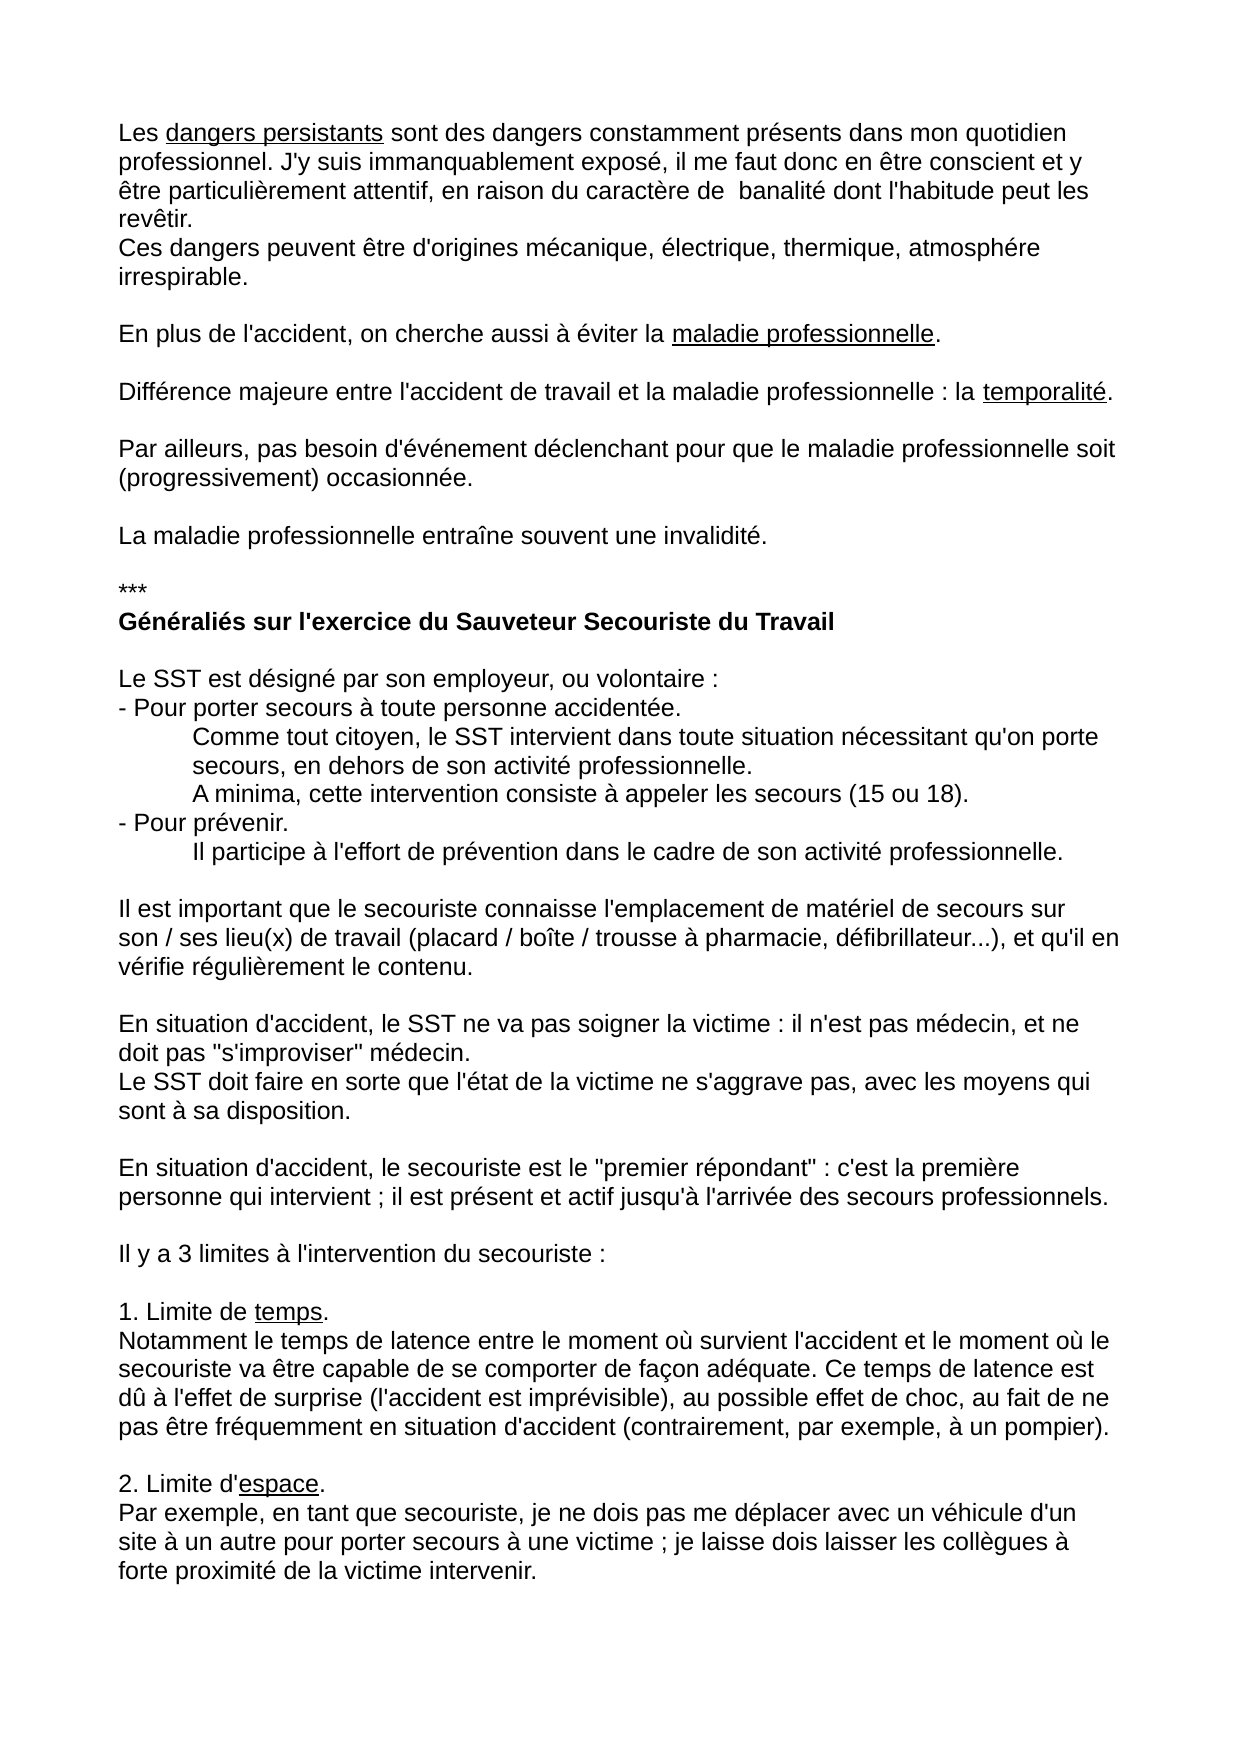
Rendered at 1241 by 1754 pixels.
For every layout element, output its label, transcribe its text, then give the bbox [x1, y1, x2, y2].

text 2. Limite d'espace. [118, 1469, 1122, 1498]
text La maladie professionnelle entraîne souvent une invalidité. [118, 521, 1122, 549]
text Il y a 3 limites à l'intervention du secouriste : [118, 1239, 1122, 1268]
text Différence majeure entre l'accident de travail et la maladie professionnelle : la temporalité. [118, 377, 1122, 406]
text 1. Limite de temps. [118, 1297, 1122, 1326]
text Le SST est désigné par son employeur, ou volontaire : [118, 664, 1122, 693]
text Par exemple, en tant que secouriste, je ne dois pas me déplacer avec un véhicule d'un site à un autre pour porter secours à une victime ; je laisse dois laisser les collègues à forte proximité de la victime intervenir. [118, 1498, 1122, 1584]
text Le SST doit faire en sorte que l'état de la victime ne s'aggrave pas, avec les moyens qui sont à sa disposition. [118, 1067, 1122, 1124]
text Il participe à l'effort de prévention dans le cadre de son activité professionnelle. [118, 837, 1122, 866]
text Généraliés sur l'exercice du Sauveteur Secouriste du Travail [118, 607, 1122, 636]
text En plus de l'accident, on cherche aussi à éviter la maladie professionnelle. [118, 319, 1122, 348]
text En situation d'accident, le secouriste est le "premier répondant" : c'est la première personne qui intervient ; il est présent et actif jusqu'à l'arrivée des secours professionnels. [118, 1153, 1122, 1211]
text Par ailleurs, pas besoin d'événement déclenchant pour que le maladie professionnelle soit (progressivement) occasionnée. [118, 434, 1122, 492]
text En situation d'accident, le SST ne va pas soigner la victime : il n'est pas médecin, et ne doit pas "s'improviser" médecin. [118, 1009, 1122, 1067]
text Il est important que le secouriste connaisse l'emplacement de matériel de secours sur son / ses lieu(x) de travail (placard / boîte / trousse à pharmacie, défibrillateur...), et qu'il en vérifie régulièrement le contenu. [118, 894, 1122, 981]
text *** [118, 578, 1122, 607]
text Notamment le temps de latence entre le moment où survient l'accident et le moment où le secouriste va être capable de se comporter de façon adéquate. Ce temps de latence est dû à l'effet de surprise (l'accident est imprévisible), au possible effet de choc, au fait de ne pas être fréquemment en situation d'accident (contrairement, par exemple, à un pompier). [118, 1326, 1122, 1441]
text A minima, cette intervention consiste à appeler les secours (15 ou 18). [118, 779, 1122, 808]
text Les dangers persistants sont des dangers constamment présents dans mon quotidien professionnel. J'y suis immanquablement exposé, il me faut donc en être conscient et y être particulièrement attentif, en raison du caractère de banalité dont l'habitude peut les revêtir. [118, 118, 1122, 233]
text Ces dangers peuvent être d'origines mécanique, électrique, thermique, atmosphére irrespirable. [118, 233, 1122, 291]
text - Pour porter secours à toute personne accidentée. [118, 693, 1122, 722]
text - Pour prévenir. [118, 808, 1122, 837]
text Comme tout citoyen, le SST intervient dans toute situation nécessitant qu'on porte secours, en dehors de son activité professionnelle. [118, 722, 1122, 779]
